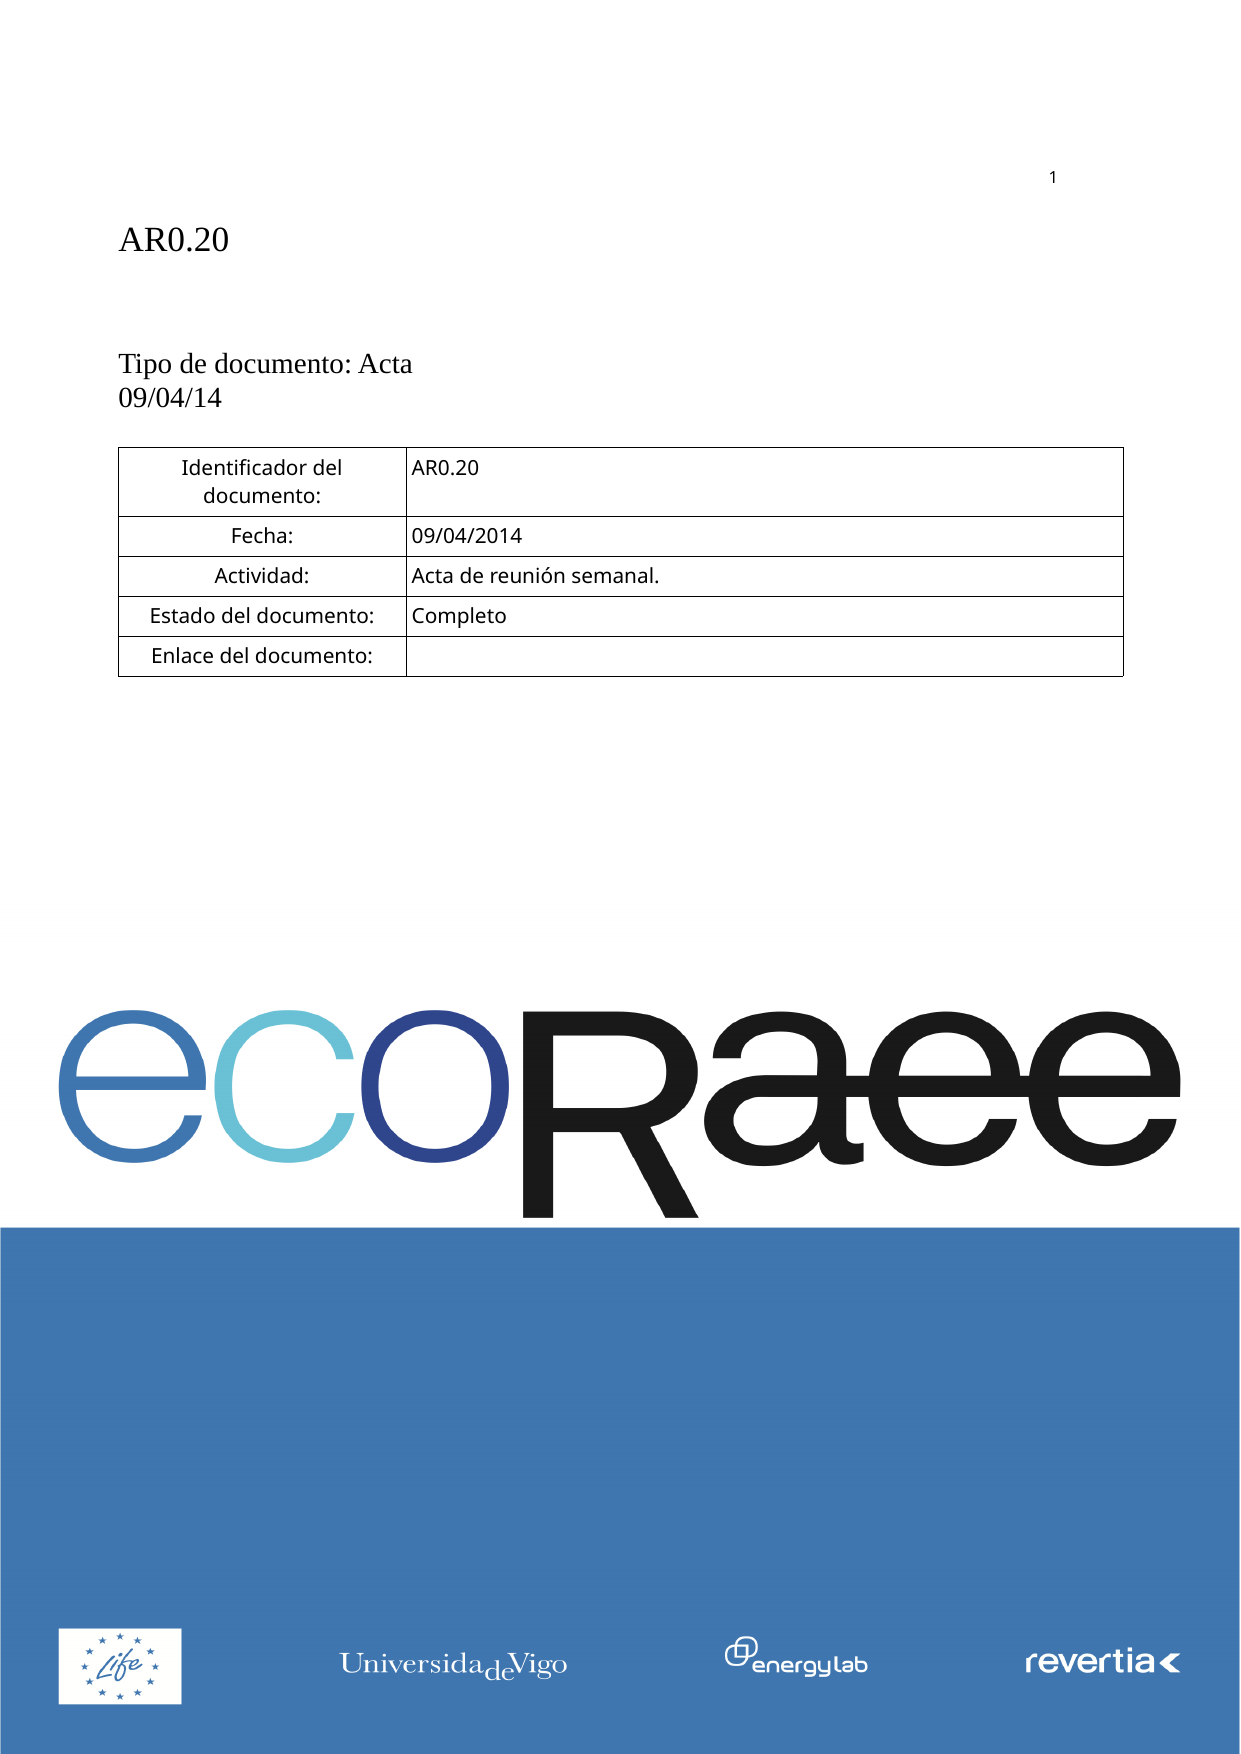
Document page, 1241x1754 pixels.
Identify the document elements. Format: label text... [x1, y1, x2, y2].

table_cell Completo [407, 597, 1123, 636]
text 09/04/14 [118, 380, 1122, 414]
text Tipo de documento: Acta [118, 347, 1122, 380]
table_cell 09/04/2014 [407, 517, 1123, 556]
table_cell Fecha: [119, 517, 406, 556]
text AR0.20 [118, 218, 1122, 259]
table_cell Actividad: [119, 557, 406, 596]
table_cell Estado del documento: [119, 597, 406, 636]
table_header AR0.20 [407, 448, 1123, 516]
table_cell Acta de reunión semanal. [407, 557, 1123, 596]
table_cell [407, 637, 1123, 676]
table_cell Enlace del documento: [119, 637, 406, 676]
table_header Identificador del documento: [119, 448, 406, 516]
